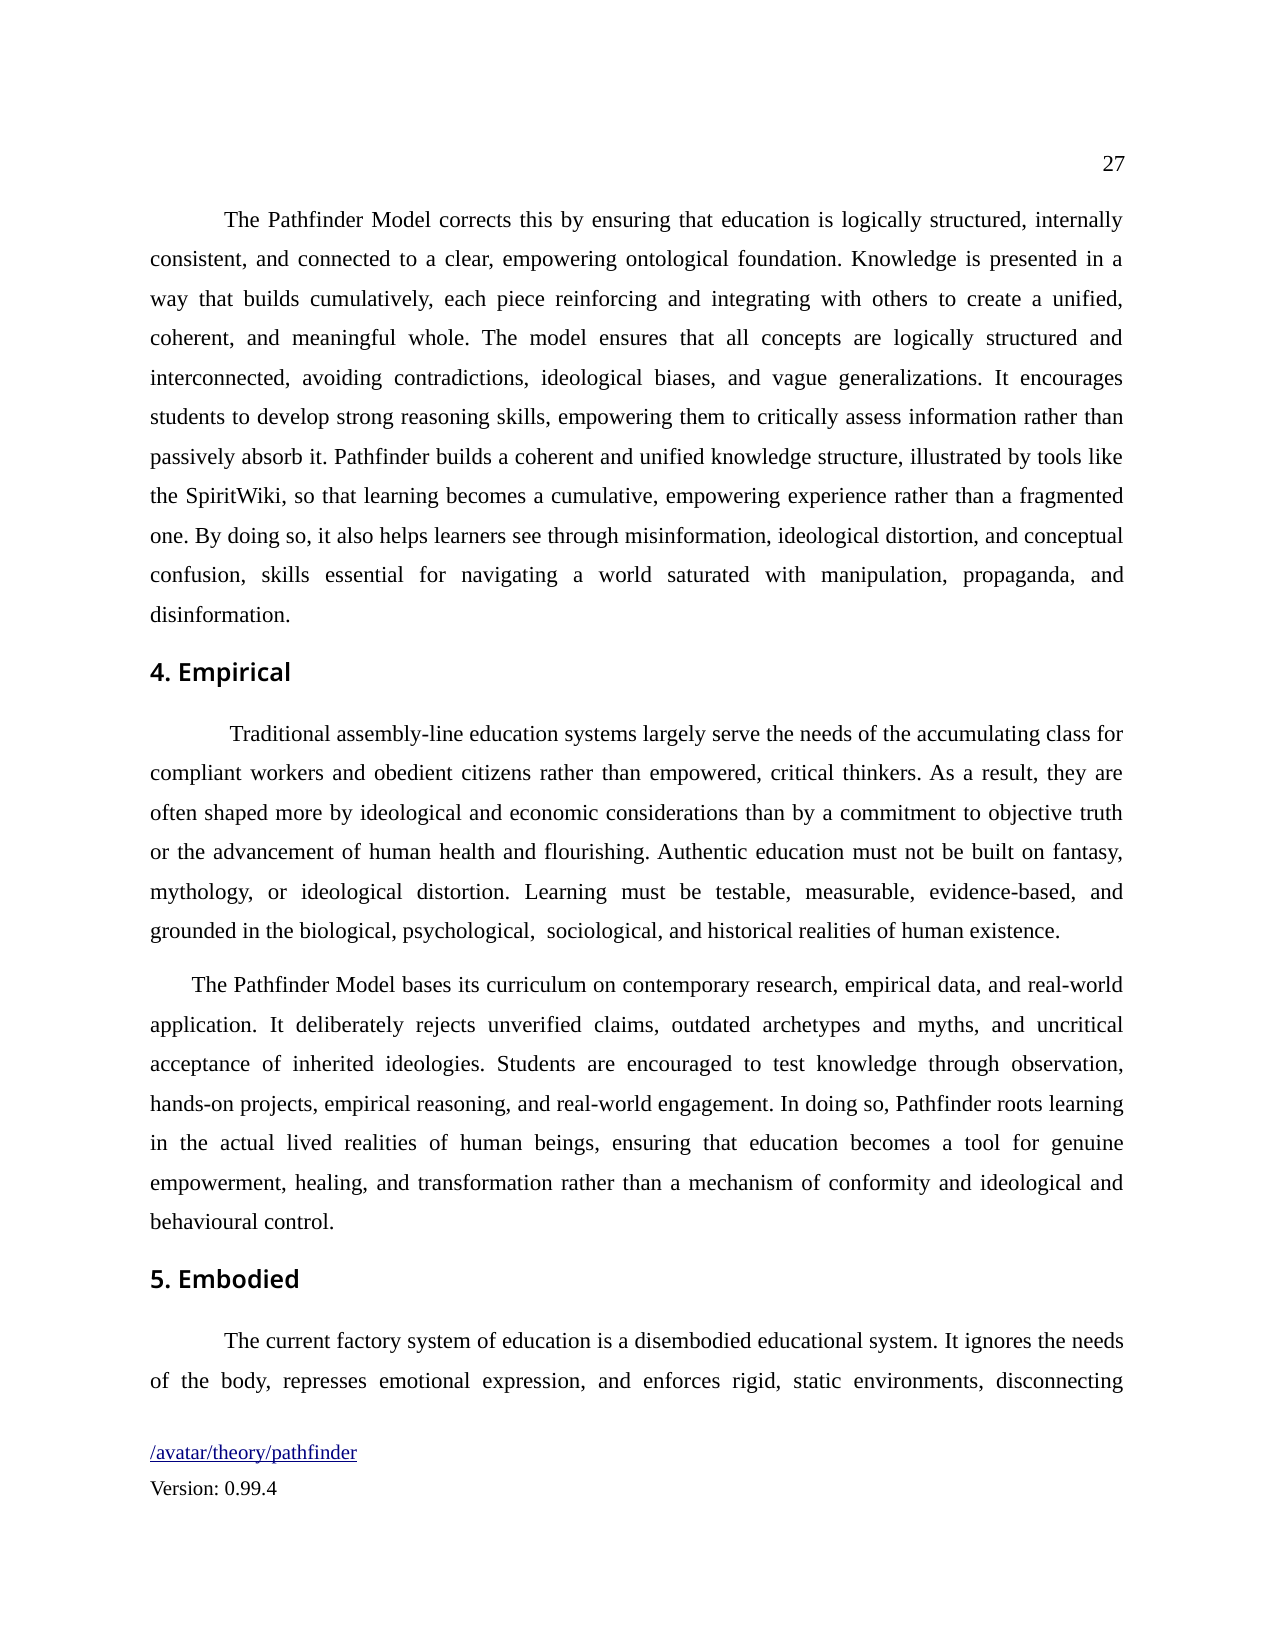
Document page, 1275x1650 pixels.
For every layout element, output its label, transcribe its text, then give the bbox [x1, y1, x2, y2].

subtitle 5. Embodied [150, 1262, 1125, 1296]
text The Pathfinder Model corrects this by ensuring that education is logically structured, internally consistent, and connected to a clear, empowering ontological foundation. Knowledge is presented in a way that builds cumulatively, each piece reinforcing and integrating with others to create a unified, coherent, and meaningful whole. The model ensures that all concepts are logically structured and interconnected, avoiding contradictions, ideological biases, and vague generalizations. It encourages students to develop strong reasoning skills, empowering them to critically assess information rather than passively absorb it. Pathfinder builds a coherent and unified knowledge structure, illustrated by tools like the SpiritWiki, so that learning becomes a cumulative, empowering experience rather than a fragmented one. By doing so, it also helps learners see through misinformation, ideological distortion, and conceptual confusion, skills essential for navigating a world saturated with manipulation, propaganda, and disinformation. [150, 206, 1125, 627]
text The current factory system of education is a disembodied educational system. It ignores the needs of the body, represses emotional expression, and enforces rigid, static environments, disconnecting [150, 1327, 1125, 1393]
subtitle 4. Empirical [150, 655, 1125, 689]
text The Pathfinder Model bases its curriculum on contemporary research, empirical data, and real-world application. It deliberately rejects unverified claims, outdated archetypes and myths, and uncritical acceptance of inherited ideologies. Students are encouraged to test knowledge through observation, hands-on projects, empirical reasoning, and real-world engagement. In doing so, Pathfinder roots learning in the actual lived realities of human beings, ensuring that education becomes a tool for genuine empowerment, healing, and transformation rather than a mechanism of conformity and ideological and behavioural control. [150, 971, 1125, 1234]
text Traditional assembly-line education systems largely serve the needs of the accumulating class for compliant workers and obedient citizens rather than empowered, critical thinkers. As a result, they are often shaped more by ideological and economic considerations than by a commitment to objective truth or the advancement of human health and flourishing. Authentic education must not be built on fantasy, mythology, or ideological distortion. Learning must be testable, measurable, evidence-based, and grounded in the biological, psychological, sociological, and historical realities of human existence. [150, 720, 1125, 943]
